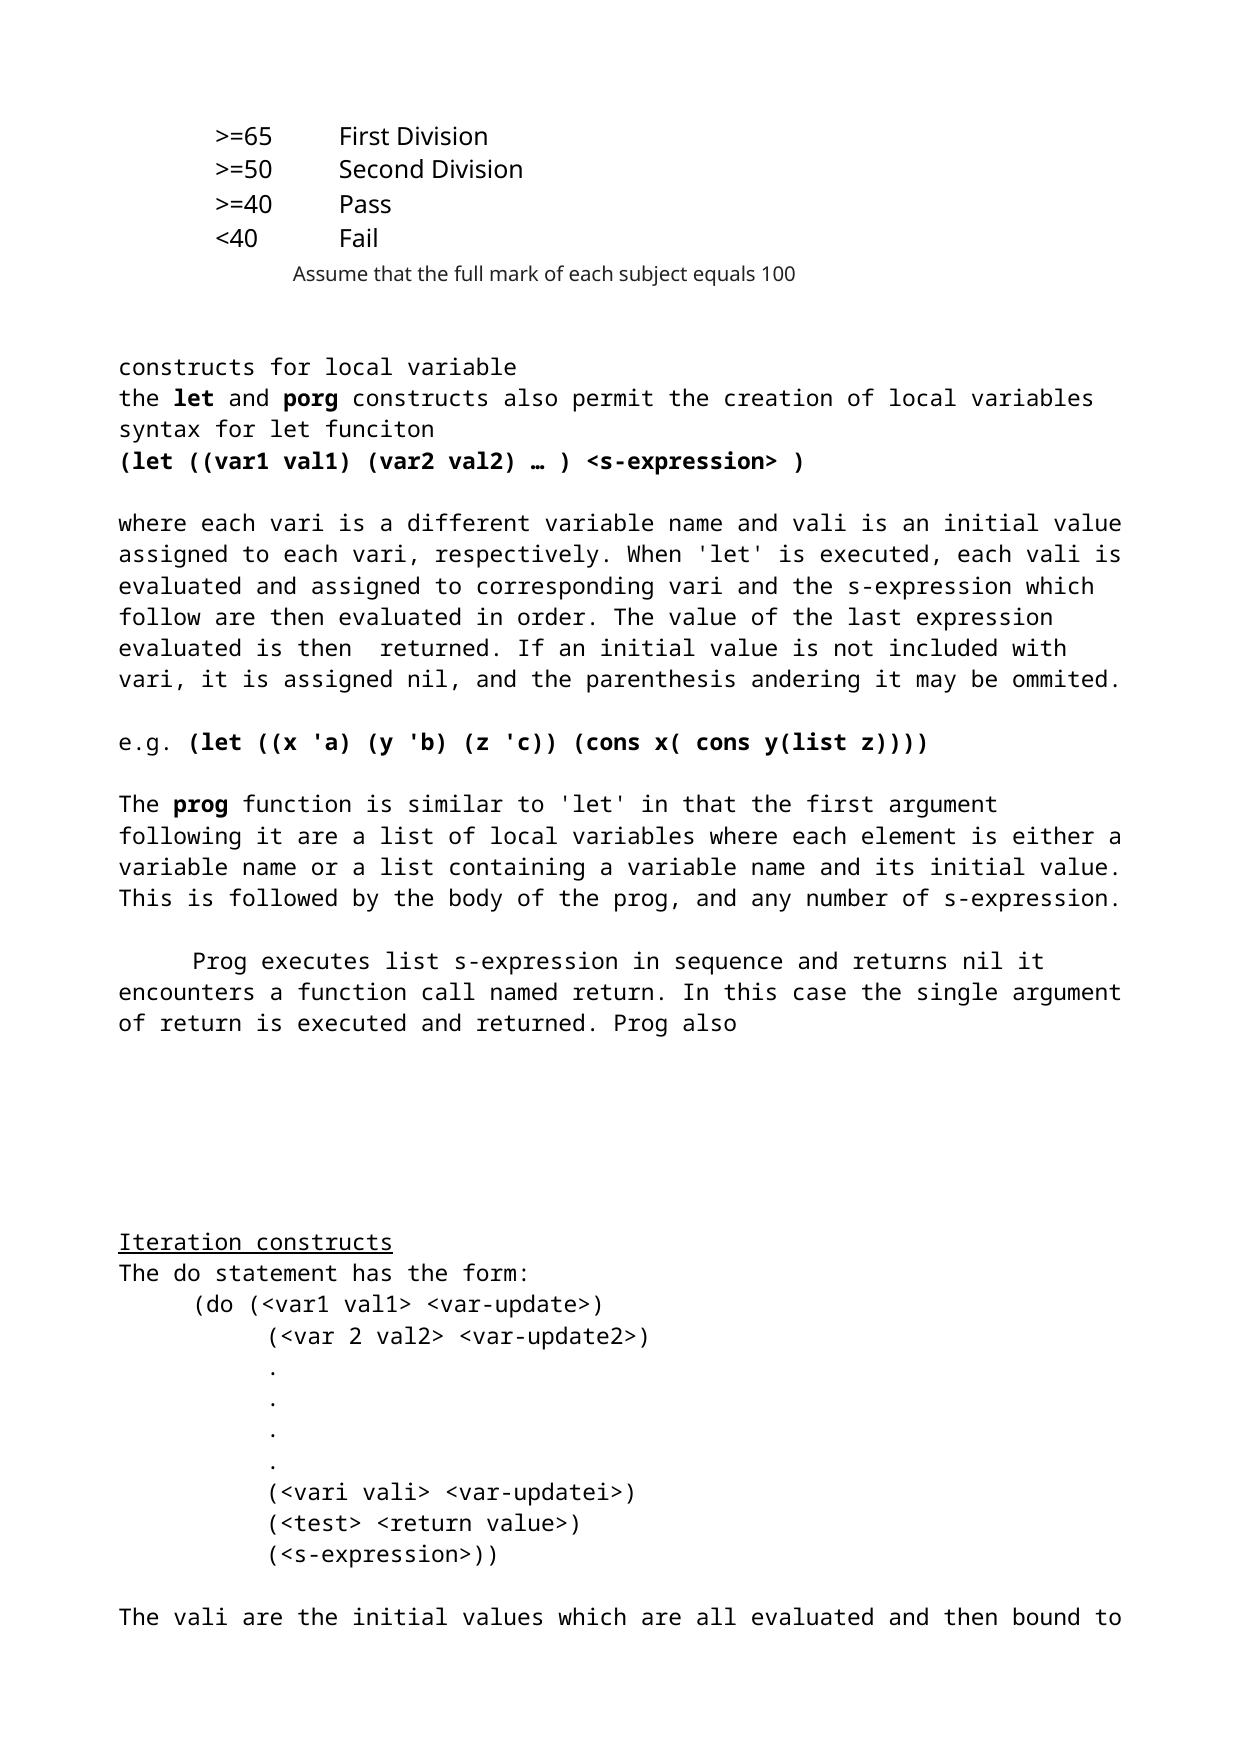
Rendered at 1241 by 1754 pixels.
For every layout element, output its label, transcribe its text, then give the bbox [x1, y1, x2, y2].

text where each vari is a different variable name and vali is an initial value assigned to each vari, respectively. When 'let' is executed, each vali is evaluated and assigned to corresponding vari and the s-expression which follow are then evaluated in order. The value of the last expression evaluated is then returned. If an initial value is not included with vari, it is assigned nil, and the parenthesis andering it may be ommited. [118, 507, 1122, 695]
text (<vari vali> <var-updatei>) [118, 1476, 1122, 1507]
table_cell Pass [339, 186, 651, 220]
table_cell Second Division [339, 152, 651, 186]
table_cell >=40 [215, 186, 339, 220]
text . [118, 1382, 1122, 1413]
text Iteration constructs [118, 1226, 1122, 1257]
text constructs for local variable [118, 351, 1122, 382]
table_cell Fail [339, 220, 651, 254]
table_cell First Division [339, 118, 651, 152]
table_cell >=65 [215, 118, 339, 152]
text The do statement has the form: [118, 1257, 1122, 1288]
list Assume that the full mark of each subject equals 100 [142, 254, 1122, 288]
text . [118, 1445, 1122, 1476]
text (do (<var1 val1> <var-update>) [118, 1288, 1122, 1320]
text . [118, 1351, 1122, 1382]
text The prog function is similar to 'let' in that the first argument following it are a list of local variables where each element is either a variable name or a list containing a variable name and its initial value. This is followed by the body of the prog, and any number of s-expression. [118, 788, 1122, 913]
text syntax for let funciton [118, 413, 1122, 445]
text the let and porg constructs also permit the creation of local variables [118, 382, 1122, 413]
text The vali are the initial values which are all evaluated and then bound to [118, 1601, 1122, 1632]
text (let ((var1 val1) (var2 val2) … ) <s-expression> ) [118, 445, 1122, 476]
text . [118, 1413, 1122, 1445]
text (<var 2 val2> <var-update2>) [118, 1320, 1122, 1351]
text (<test> <return value>) [118, 1507, 1122, 1538]
table_cell <40 [215, 220, 339, 254]
table_cell >=50 [215, 152, 339, 186]
text (<s-expression>)) [118, 1538, 1122, 1570]
text Prog executes list s-expression in sequence and returns nil it encounters a function call named return. In this case the single argument of return is executed and returned. Prog also [118, 945, 1122, 1038]
text e.g. (let ((x 'a) (y 'b) (z 'c)) (cons x( cons y(list z)))) [118, 726, 1122, 757]
